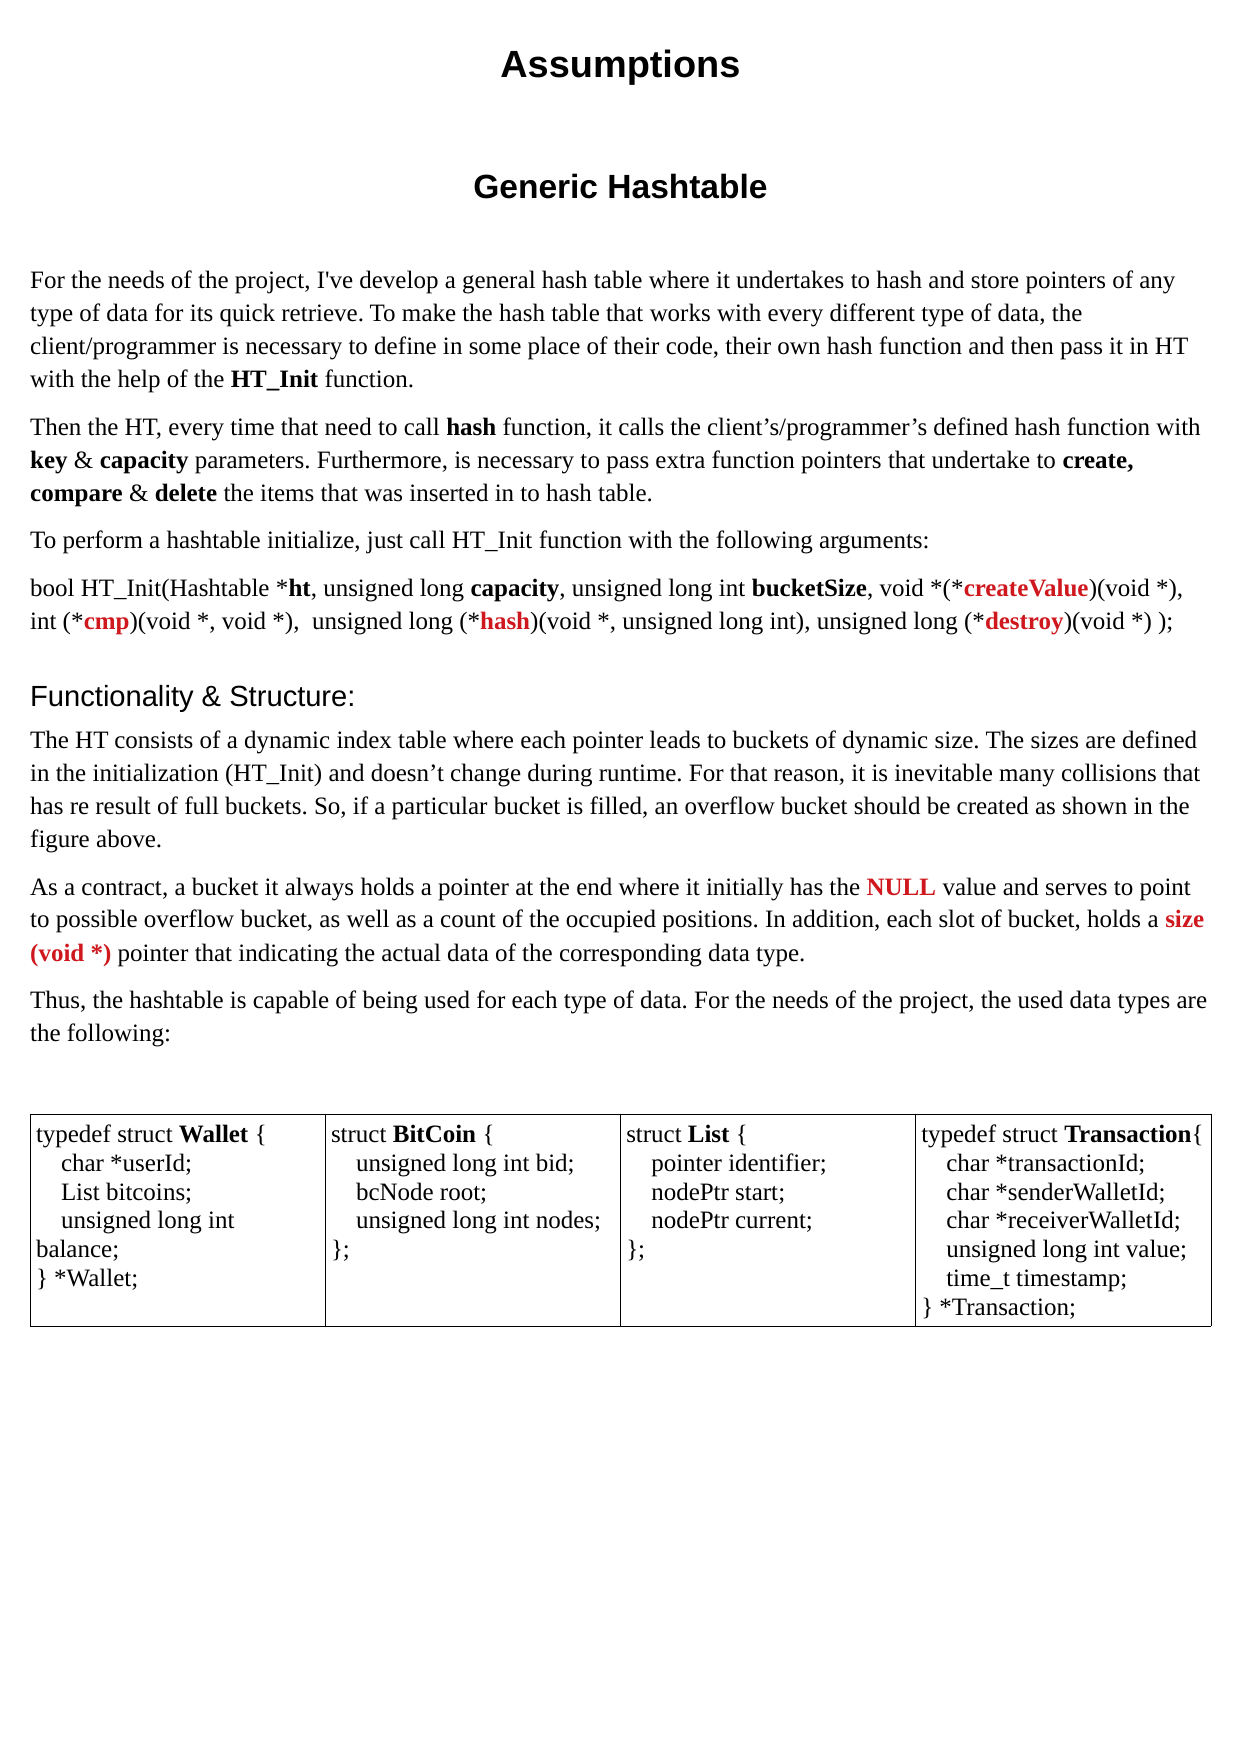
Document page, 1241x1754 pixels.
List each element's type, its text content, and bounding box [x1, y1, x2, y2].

text To perform a hashtable initialize, just call HT_Init function with the following arguments: [30, 526, 1211, 554]
text Then the HT, every time that need to call hash function, it calls the client’s/programmer’s defined hash function with key & capacity parameters. Furthermore, is necessary to pass extra function pointers that undertake to create, compare & delete the items that was inserted in to hash table. [30, 412, 1211, 507]
text The HT consists of a dynamic index table where each pointer leads to buckets of dynamic size. The sizes are defined in the initialization (HT_Init) and doesn’t change during runtime. For that reason, it is inevitable many collisions that has re result of full buckets. So, if a particular bucket is filled, an overflow bucket should be created as shown in the figure above. [30, 725, 1211, 853]
table_header struct List { pointer identifier; nodePtr start; nodePtr current; }; [621, 1115, 915, 1326]
text For the needs of the project, I've develop a general hash table where it undertakes to hash and store pointers of any type of data for its quick retrieve. To make the hash table that works with every different type of data, the client/programmer is necessary to define in some place of their code, their own hash function and then pass it in HT with the help of the HT_Init function. [30, 265, 1211, 393]
subtitle Assumptions [30, 42, 1211, 86]
text As a contract, a bucket it always holds a pointer at the end where it initially has the NULL value and serves to point to possible overflow bucket, as well as a count of the occupied positions. In addition, each slot of bucket, holds a size (void *) pointer that indicating the actual data of the corresponding data type. [30, 872, 1211, 966]
text Thus, the hashtable is capable of being used for each type of data. For the needs of the project, the used data types are the following: [30, 985, 1211, 1047]
table_header typedef struct Transaction{ char *transactionId; char *senderWalletId; char *receiverWalletId; unsigned long int value; time_t timestamp; } *Transaction; [916, 1115, 1211, 1326]
table_header struct BitCoin { unsigned long int bid; bcNode root; unsigned long int nodes; }; [326, 1115, 620, 1326]
table_header typedef struct Wallet { char *userId; List bitcoins; unsigned long int balance; } *Wallet; [31, 1115, 325, 1326]
text bool HT_Init(Hashtable *ht, unsigned long capacity, unsigned long int bucketSize, void *(*createValue)(void *), int (*cmp)(void *, void *), unsigned long (*hash)(void *, unsigned long int), unsigned long (*destroy)(void *) ); [30, 573, 1211, 635]
subtitle Functionality & Structure: [30, 679, 1211, 712]
subtitle Generic Hashtable [30, 167, 1211, 205]
